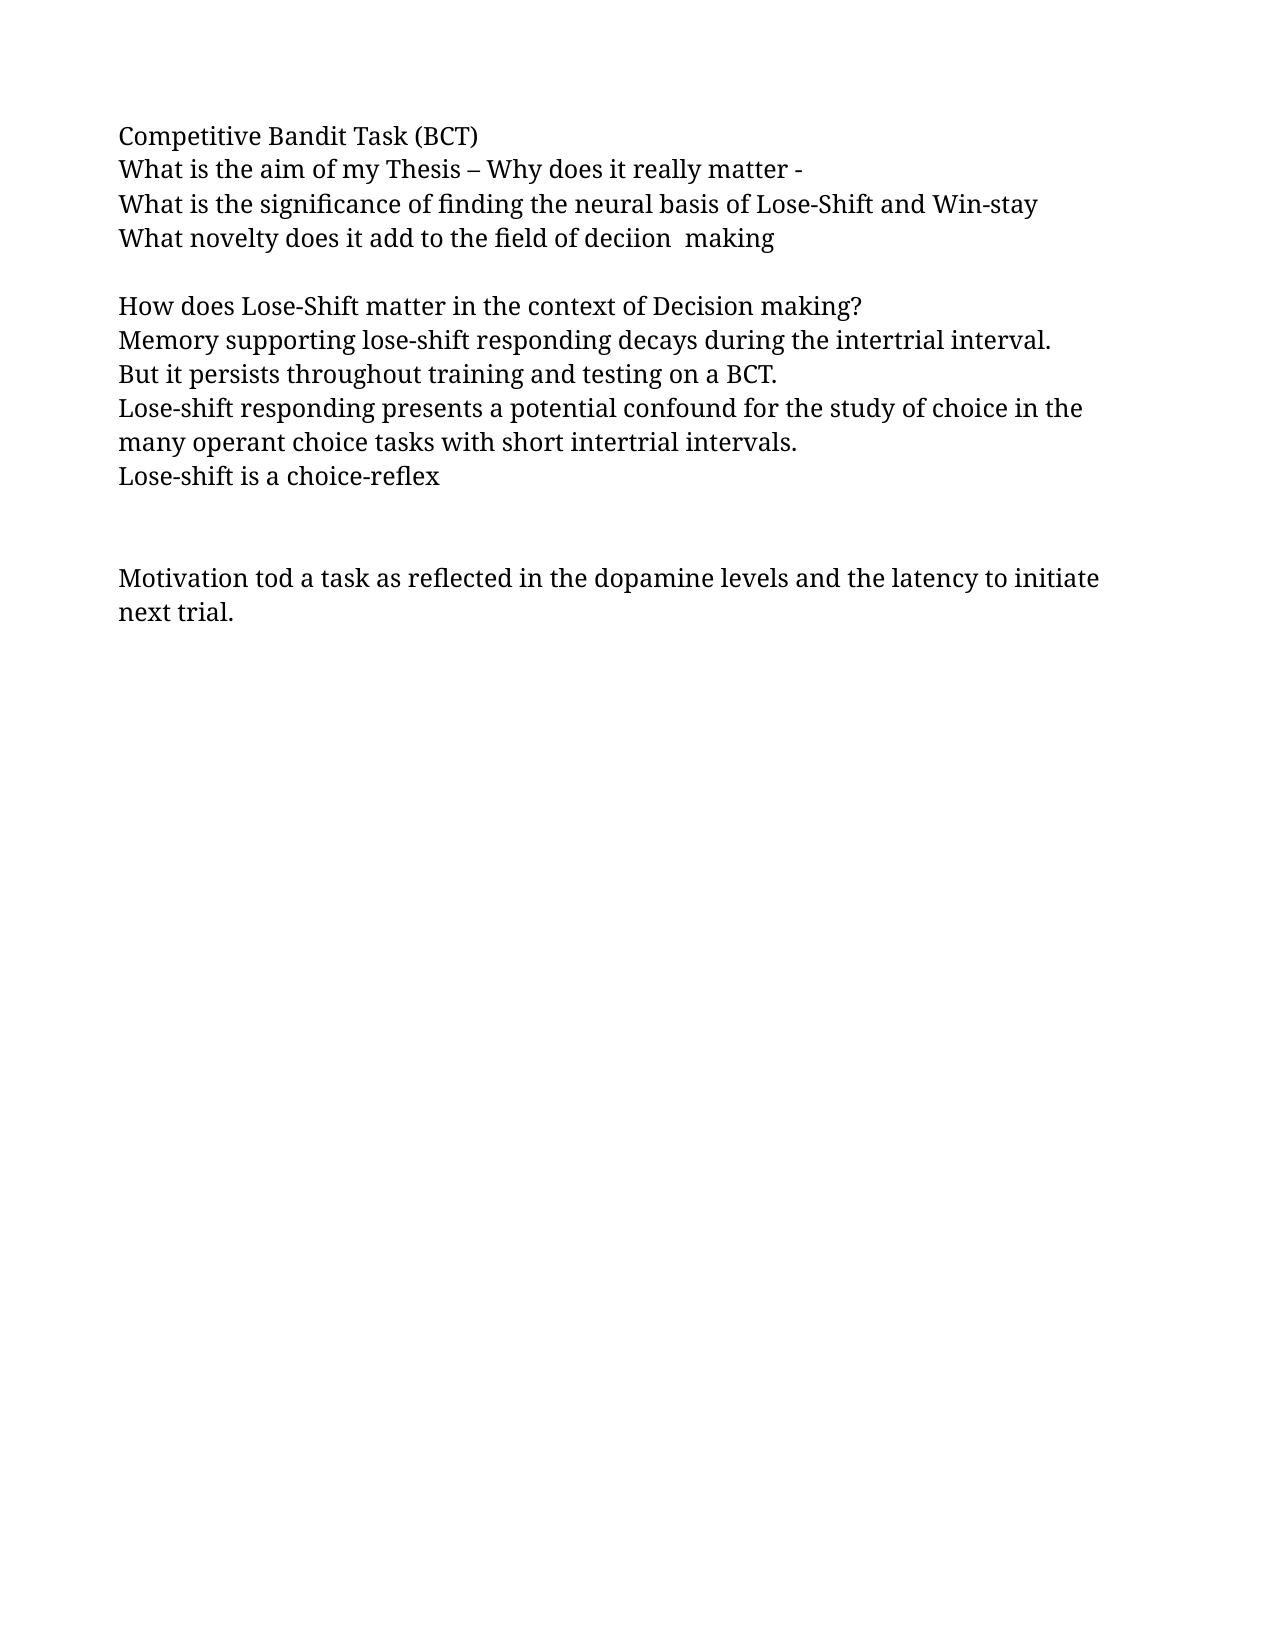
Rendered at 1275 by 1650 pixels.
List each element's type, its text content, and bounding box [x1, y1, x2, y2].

text Lose-shift responding presents a potential confound for the study of choice in the many operant choice tasks with short intertrial intervals. [118, 391, 1157, 459]
text But it persists throughout training and testing on a BCT. [118, 357, 1157, 391]
text What novelty does it add to the field of deciion making [118, 220, 1157, 254]
text Motivation tod a task as reflected in the dopamine levels and the latency to initiate next trial. [118, 561, 1157, 629]
text Memory supporting lose-shift responding decays during the intertrial interval. [118, 322, 1157, 357]
text How does Lose-Shift matter in the context of Decision making? [118, 288, 1157, 322]
text What is the significance of finding the neural basis of Lose-Shift and Win-stay [118, 186, 1157, 220]
text Competitive Bandit Task (BCT) [118, 118, 1157, 152]
text Lose-shift is a choice-reflex [118, 459, 1157, 493]
text What is the aim of my Thesis – Why does it really matter - [118, 152, 1157, 186]
